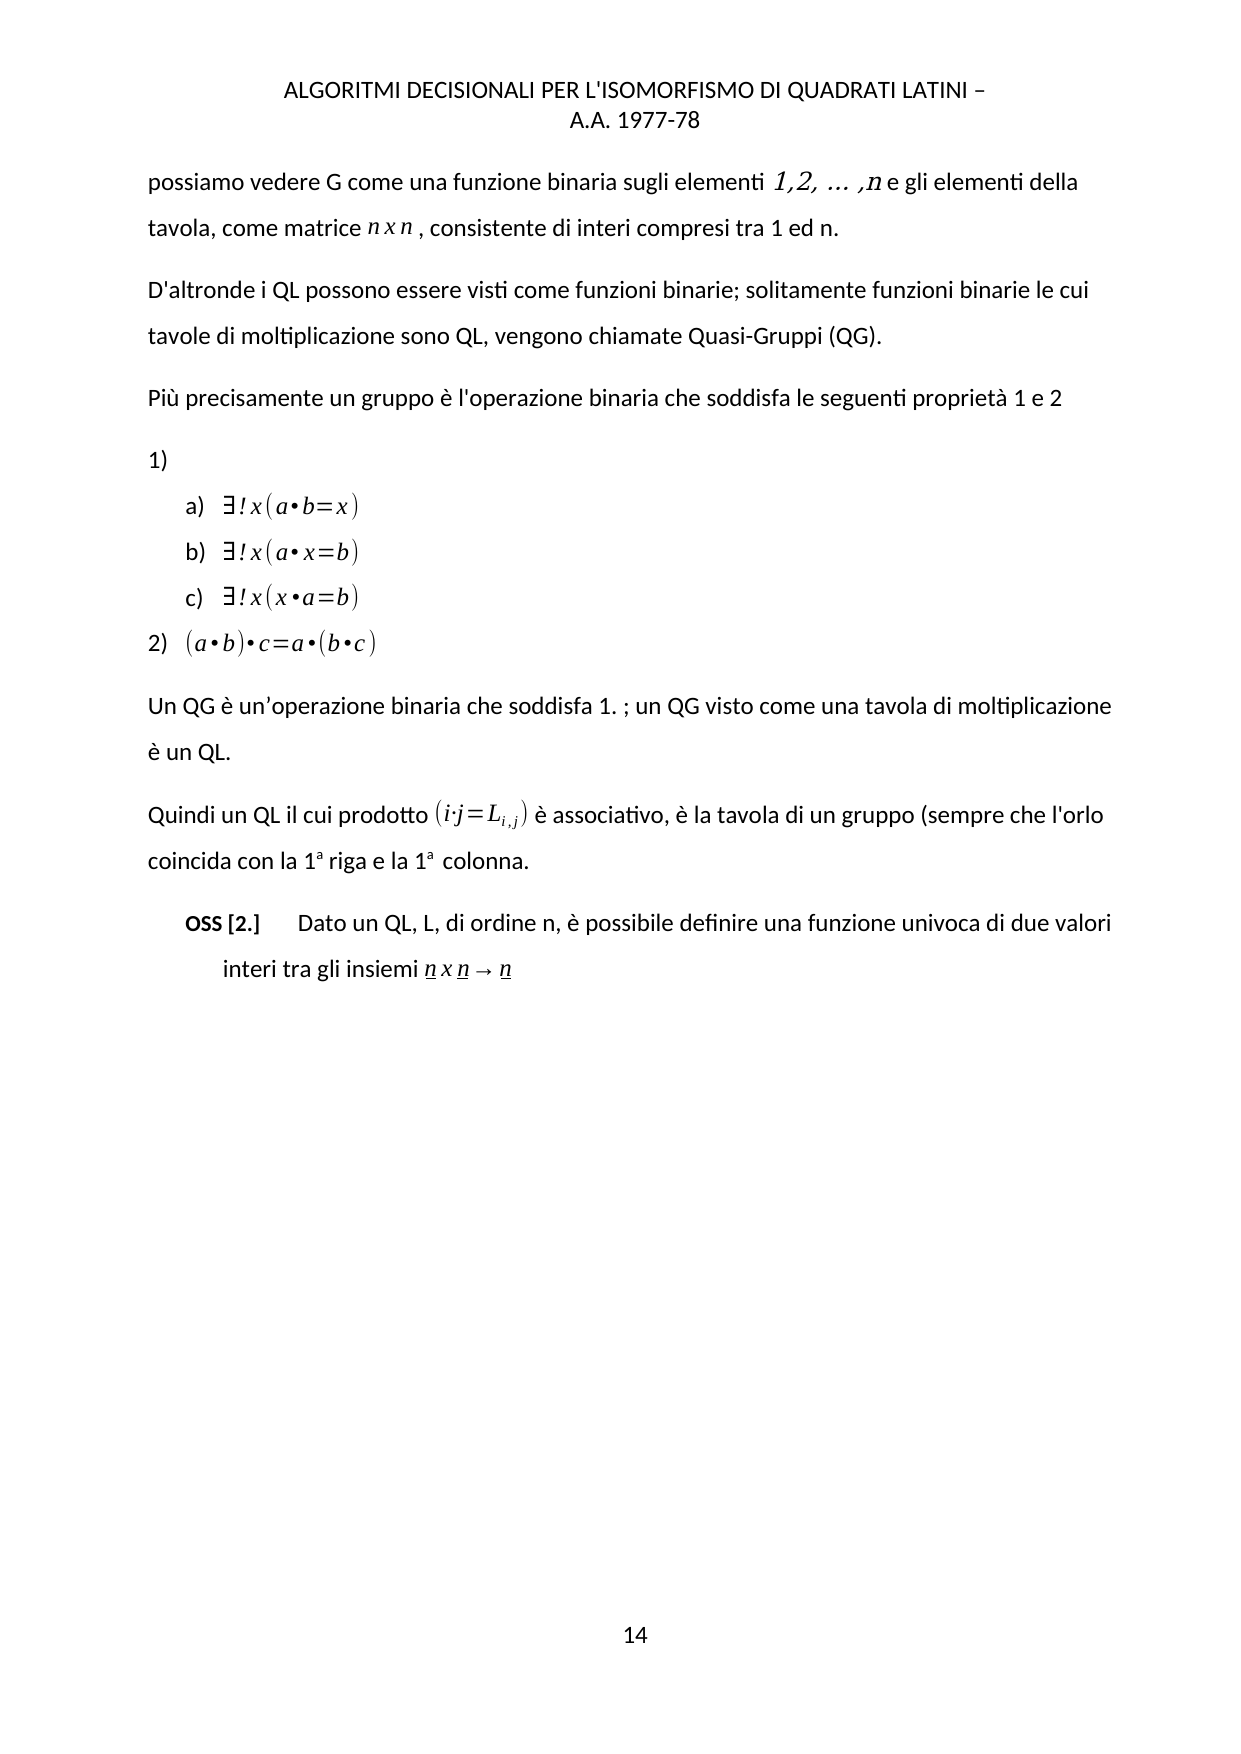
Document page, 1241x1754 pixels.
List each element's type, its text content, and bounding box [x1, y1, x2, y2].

text possiamo vedere G come una funzione binaria sugli elementi 1,2, … ,n e gli elementi della tavola, come matrice , consistente di interi compresi tra 1 ed n. [148, 165, 1122, 242]
text D'altronde i QL possono essere visti come funzioni binarie; solitamente funzioni binarie le cui tavole di moltiplicazione sono QL, vengono chiamate Quasi-Gruppi (QG). [148, 274, 1122, 350]
text Più precisamente un gruppo è l'operazione binaria che soddisfa le seguenti proprietà 1 e 2 [148, 382, 1122, 413]
text Quindi un QL il cui prodotto è associativo, è la tavola di un gruppo (sempre che l'orlo coincida con la 1a riga e la 1a colonna. [148, 798, 1122, 876]
text Un QG è un’operazione binaria che soddisfa 1. ; un QG visto come una tavola di moltiplicazione è un QL. [148, 690, 1122, 766]
list Dato un QL, L, di ordine n, è possibile definire una funzione univoca di due valori interi tra gli insiemi [185, 908, 1122, 984]
